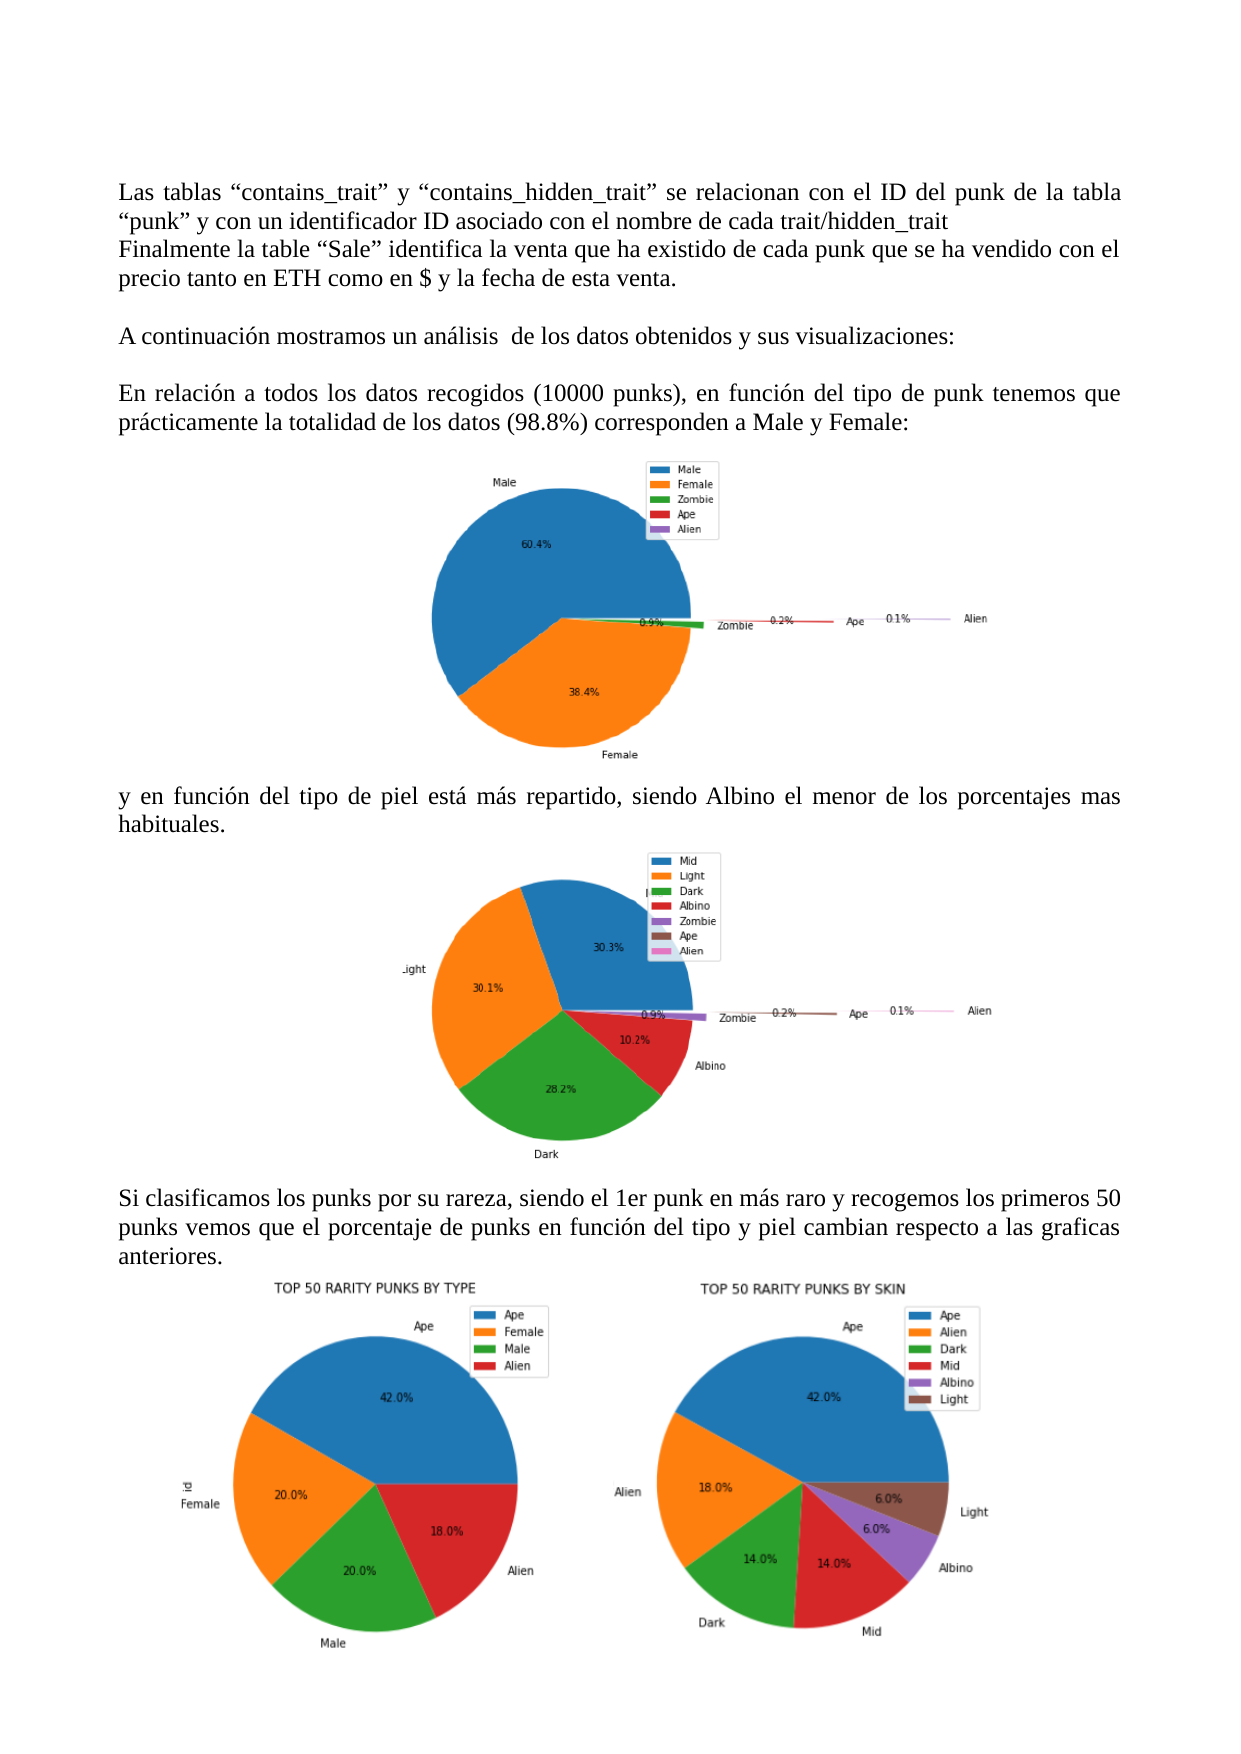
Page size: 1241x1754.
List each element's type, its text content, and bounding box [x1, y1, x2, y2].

picture [181, 1279, 552, 1652]
text A continuación mostramos un análisis de los datos obtenidos y sus visualizaciones: [118, 321, 1122, 349]
picture [406, 458, 996, 767]
text Si clasificamos los punks por su rareza, siendo el 1er punk en más raro y recogemos los primeros 50 punks vemos que el porcentaje de punks en función del tipo y piel cambian respecto a las graficas anteriores. [118, 1183, 1122, 1269]
text y en función del tipo de piel está más repartido, siendo Albino el menor de los porcentajes mas habituales. [118, 781, 1122, 838]
text En relación a todos los datos recogidos (10000 punks), en función del tipo de punk tenemos que prácticamente la totalidad de los datos (98.8%) corresponden a Male y Female: [118, 378, 1122, 436]
picture [613, 1277, 995, 1646]
picture [402, 846, 1002, 1165]
text Finalmente la table “Sale” identifica la venta que ha existido de cada punk que se ha vendido con el precio tanto en ETH como en $ y la fecha de esta venta. [118, 234, 1122, 292]
text Las tablas “contains_trait” y “contains_hidden_trait” se relacionan con el ID del punk de la tabla “punk” y con un identificador ID asociado con el nombre de cada trait/hidden_trait [118, 177, 1122, 234]
